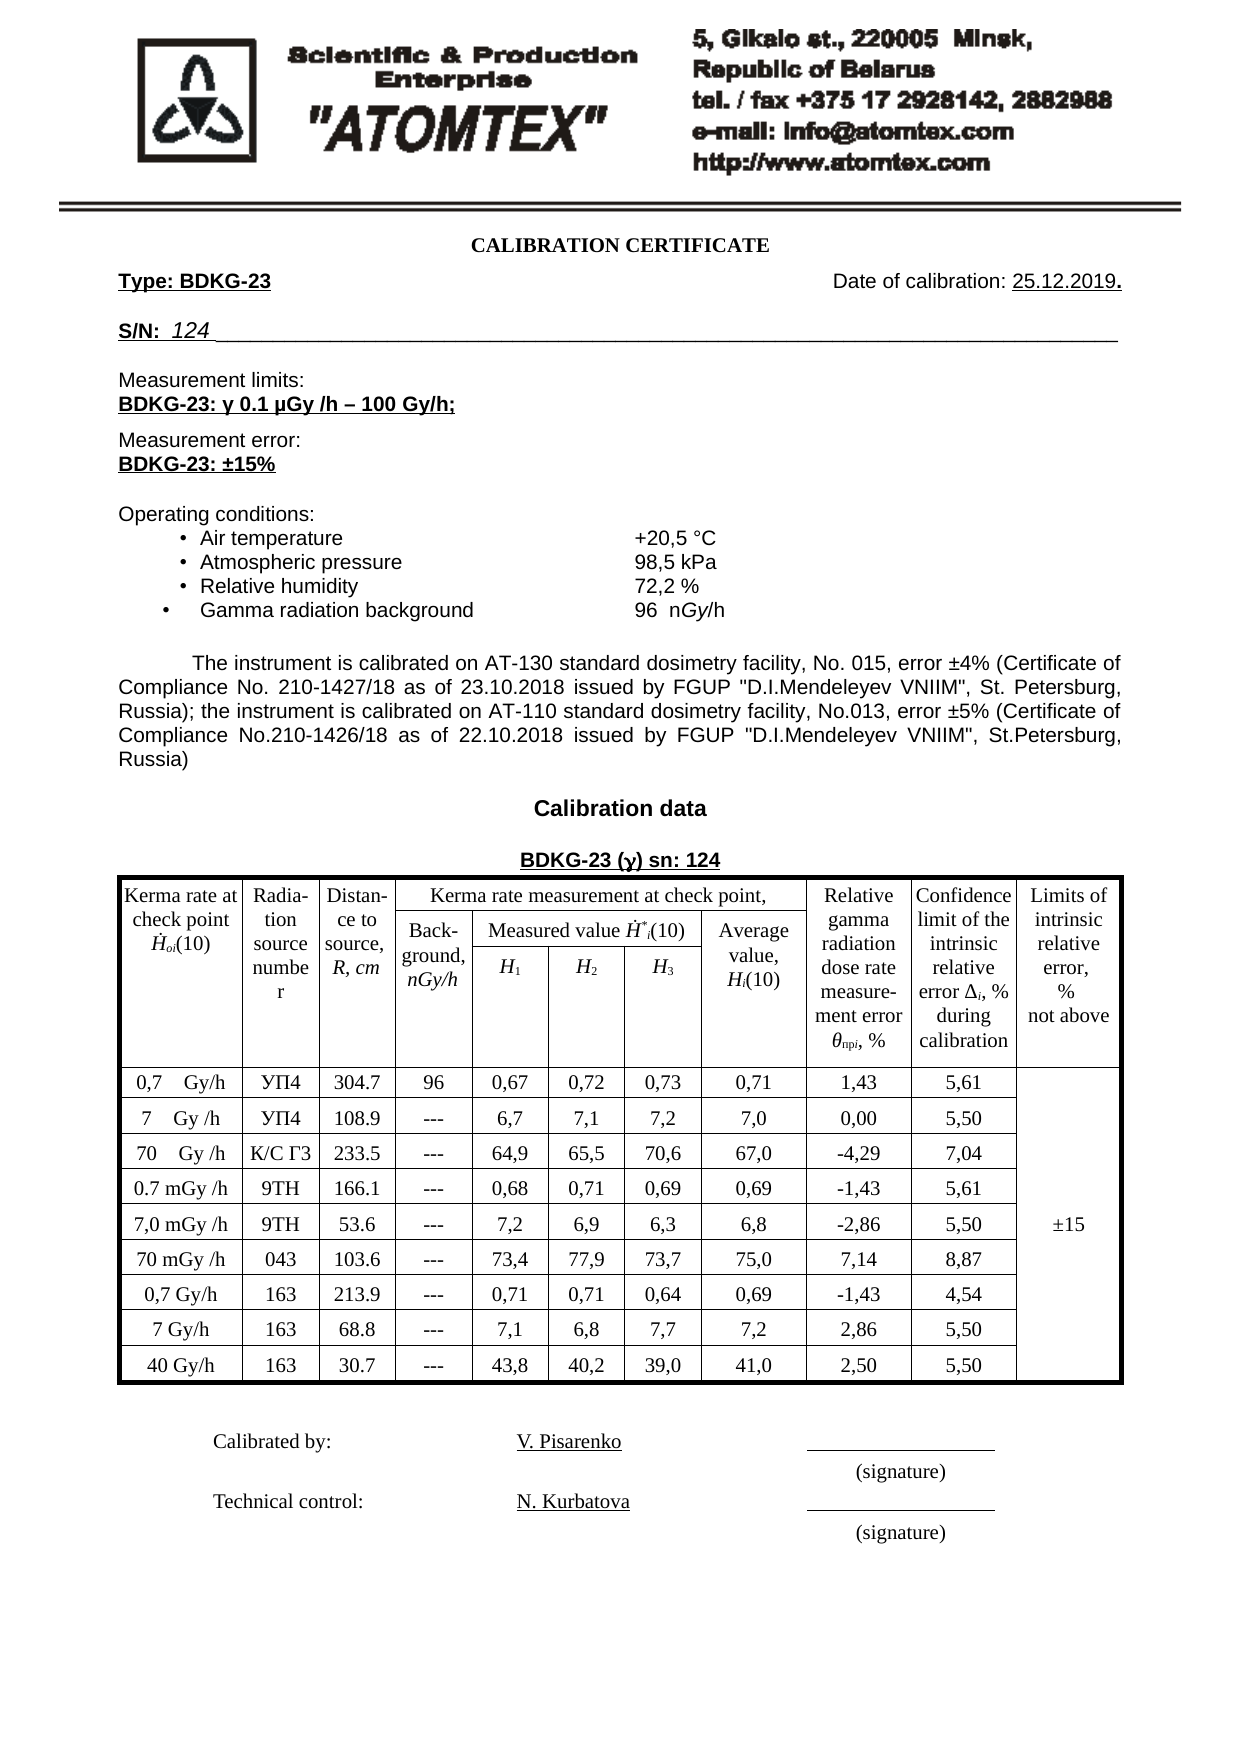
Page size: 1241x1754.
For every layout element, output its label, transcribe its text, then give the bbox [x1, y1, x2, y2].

table_cell 0,69 [702, 1275, 806, 1309]
table_cell 7 Gy /h [122, 1098, 242, 1133]
table_header V. Pisarenko [514, 1426, 771, 1456]
list Gamma radiation background 96 nGy/h [162, 598, 1122, 622]
table_cell 73,7 [625, 1240, 701, 1274]
table_cell 5,50 [912, 1098, 1016, 1133]
table_cell 7,7 [625, 1310, 701, 1344]
table_cell -4,29 [807, 1134, 911, 1168]
table_cell 73,4 [473, 1240, 548, 1274]
table_cell (signature) [771, 1456, 1030, 1486]
picture [59, 29, 1182, 233]
text BDKG-23: ±15% [118, 451, 1122, 475]
table_cell 0,7 Gy/h [122, 1068, 242, 1097]
table_cell 0,68 [473, 1169, 548, 1203]
table_cell Distan-ce to source, R, сm [320, 880, 395, 1067]
table_cell 213.9 [320, 1275, 395, 1309]
table_cell 70,6 [625, 1134, 701, 1168]
table_cell --- [396, 1098, 472, 1133]
table_cell 43,8 [473, 1346, 548, 1380]
table_cell Confidence limit of the intrinsic relative error Δi, % during calibration [912, 880, 1016, 1067]
table_cell 70 Gy /h [122, 1134, 242, 1168]
table_cell 0.7 mGy /h [122, 1169, 242, 1203]
text Operating conditions: [118, 502, 1122, 526]
table_cell Measured value Ḣ*i(10) [473, 911, 701, 946]
table_cell 6,7 [473, 1098, 548, 1133]
table_cell 0,69 [625, 1169, 701, 1203]
table_cell -2,86 [807, 1204, 911, 1238]
text BDKG-23: γ 0.1 µGy /h – 100 Gy/h; [118, 392, 1122, 416]
table_cell 0,73 [625, 1068, 701, 1097]
table_cell --- [396, 1134, 472, 1168]
table_cell 9TH [243, 1169, 319, 1203]
table_cell 2,86 [807, 1310, 911, 1344]
table_cell Radia-tion source number [243, 880, 319, 1067]
table_cell УП4 [243, 1068, 319, 1097]
table_cell --- [396, 1275, 472, 1309]
table_cell 103.6 [320, 1240, 395, 1274]
table_cell 304.7 [320, 1068, 395, 1097]
table_cell Average value, Hi(10) [702, 911, 806, 1067]
table_cell 0,71 [549, 1275, 624, 1309]
table_cell 5,61 [912, 1169, 1016, 1203]
table_header BDKG-23 () sn: 124 [119, 845, 1121, 875]
table_cell 5,50 [912, 1310, 1016, 1344]
table_cell [514, 1456, 771, 1486]
table_cell -1,43 [807, 1169, 911, 1203]
table_cell 7,04 [912, 1134, 1016, 1168]
list Relative humidity 72,2 % [179, 574, 1122, 598]
table_cell Back-ground, nGy/h [396, 911, 472, 1067]
table_cell Relative gamma radiation dose rate measure-ment error θпрi, % [807, 880, 911, 1067]
list Atmospheric pressure 98,5 kPa [179, 550, 1122, 574]
table_cell 9TH [243, 1204, 319, 1238]
table_cell 0,67 [473, 1068, 548, 1097]
table_cell H2 [549, 947, 624, 1067]
table_cell 75,0 [702, 1240, 806, 1274]
text CALIBRATION CERTIFICATE [118, 233, 1122, 257]
table_cell [514, 1517, 771, 1547]
text Measurement limits: [118, 368, 1122, 392]
table_cell 5,50 [912, 1346, 1016, 1380]
table_cell 0,71 [549, 1169, 624, 1203]
table_header [771, 1426, 1030, 1456]
table_cell 163 [243, 1346, 319, 1380]
table_cell 7,0 [702, 1098, 806, 1133]
table_cell 166.1 [320, 1169, 395, 1203]
table_cell 0,69 [702, 1169, 806, 1203]
table_cell 6,9 [549, 1204, 624, 1238]
table_cell --- [396, 1204, 472, 1238]
table_cell 7,14 [807, 1240, 911, 1274]
table_cell 40 Gy/h [122, 1346, 242, 1380]
table_cell УП4 [243, 1098, 319, 1133]
table_cell 70 mGy /h [122, 1240, 242, 1274]
text Calibration data [118, 794, 1122, 821]
table_cell H1 [473, 947, 548, 1067]
table_cell 8,87 [912, 1240, 1016, 1274]
text S/N: 124 [118, 317, 1122, 344]
table_cell 65,5 [549, 1134, 624, 1168]
table_cell 1,43 [807, 1068, 911, 1097]
table_cell К/С Г3 [243, 1134, 319, 1168]
table_cell 163 [243, 1310, 319, 1344]
table_cell [210, 1456, 513, 1486]
table_cell (signature) [771, 1517, 1030, 1547]
text The instrument is calibrated on AT-130 standard dosimetry facility, No. 015, error ±4% (Certificate of Compliance No. 210-1427/18 as of 23.10.2018 issued by FGUP "D.I.Mendeleyev VNIIM", St. Petersburg, Russia); the instrument is calibrated on AT-110 standard dosimetry facility, No.013, error ±5% (Certificate of Compliance No.210-1426/18 as of 22.10.2018 issued by FGUP "D.I.Mendeleyev VNIIM", St.Petersburg, Russia) [118, 651, 1122, 771]
table_cell 043 [243, 1240, 319, 1274]
text Measurement error: [118, 427, 1122, 451]
table_cell 7,2 [473, 1204, 548, 1238]
table_cell Kerma rate at check point Ḣoi(10) [122, 880, 242, 1067]
table_cell 5,50 [912, 1204, 1016, 1238]
table_cell 5,61 [912, 1068, 1016, 1097]
table_cell 0,00 [807, 1098, 911, 1133]
table_cell 4,54 [912, 1275, 1016, 1309]
table_cell 68.8 [320, 1310, 395, 1344]
table_cell 108.9 [320, 1098, 395, 1133]
table_cell 0,7 Gy/h [122, 1275, 242, 1309]
table_cell 0,71 [702, 1068, 806, 1097]
table_cell 7,2 [702, 1310, 806, 1344]
text Type: BDKG-23 Date of calibration: 25.12.2019. [118, 269, 1122, 293]
table_cell H3 [625, 947, 701, 1067]
table_cell 67,0 [702, 1134, 806, 1168]
table_cell 0,72 [549, 1068, 624, 1097]
table_cell -1,43 [807, 1275, 911, 1309]
table_cell 96 [396, 1068, 472, 1097]
table_cell 77,9 [549, 1240, 624, 1274]
table_cell N. Kurbatova [514, 1486, 771, 1517]
table_cell --- [396, 1169, 472, 1203]
table_cell --- [396, 1346, 472, 1380]
table_cell 7,2 [625, 1098, 701, 1133]
table_cell [210, 1517, 513, 1547]
table_cell 7,1 [473, 1310, 548, 1344]
table_cell 0,71 [473, 1275, 548, 1309]
table_cell 7,0 mGy /h [122, 1204, 242, 1238]
table_cell 7,1 [549, 1098, 624, 1133]
table_cell [771, 1486, 1030, 1517]
table_cell Technical control: [210, 1486, 513, 1517]
list Air temperature +20,5 °C [179, 526, 1122, 550]
table_cell 6,3 [625, 1204, 701, 1238]
table_cell 41,0 [702, 1346, 806, 1380]
table_cell --- [396, 1240, 472, 1274]
table_header Calibrated by: [210, 1426, 513, 1456]
table_cell 6,8 [549, 1310, 624, 1344]
table_cell 6,8 [702, 1204, 806, 1238]
table_cell 53.6 [320, 1204, 395, 1238]
table_cell 30.7 [320, 1346, 395, 1380]
table_cell ±15 [1017, 1068, 1119, 1380]
table_cell 39,0 [625, 1346, 701, 1380]
table_cell Kerma rate measurement at check point, [396, 880, 806, 910]
table_cell --- [396, 1310, 472, 1344]
table_cell 2,50 [807, 1346, 911, 1380]
table_cell 233.5 [320, 1134, 395, 1168]
table_cell 40,2 [549, 1346, 624, 1380]
table_cell 163 [243, 1275, 319, 1309]
table_cell 0,64 [625, 1275, 701, 1309]
table_cell Limits of intrinsic relative error, % not above [1017, 880, 1119, 1067]
table_cell 64,9 [473, 1134, 548, 1168]
table_cell 7 Gy/h [122, 1310, 242, 1344]
